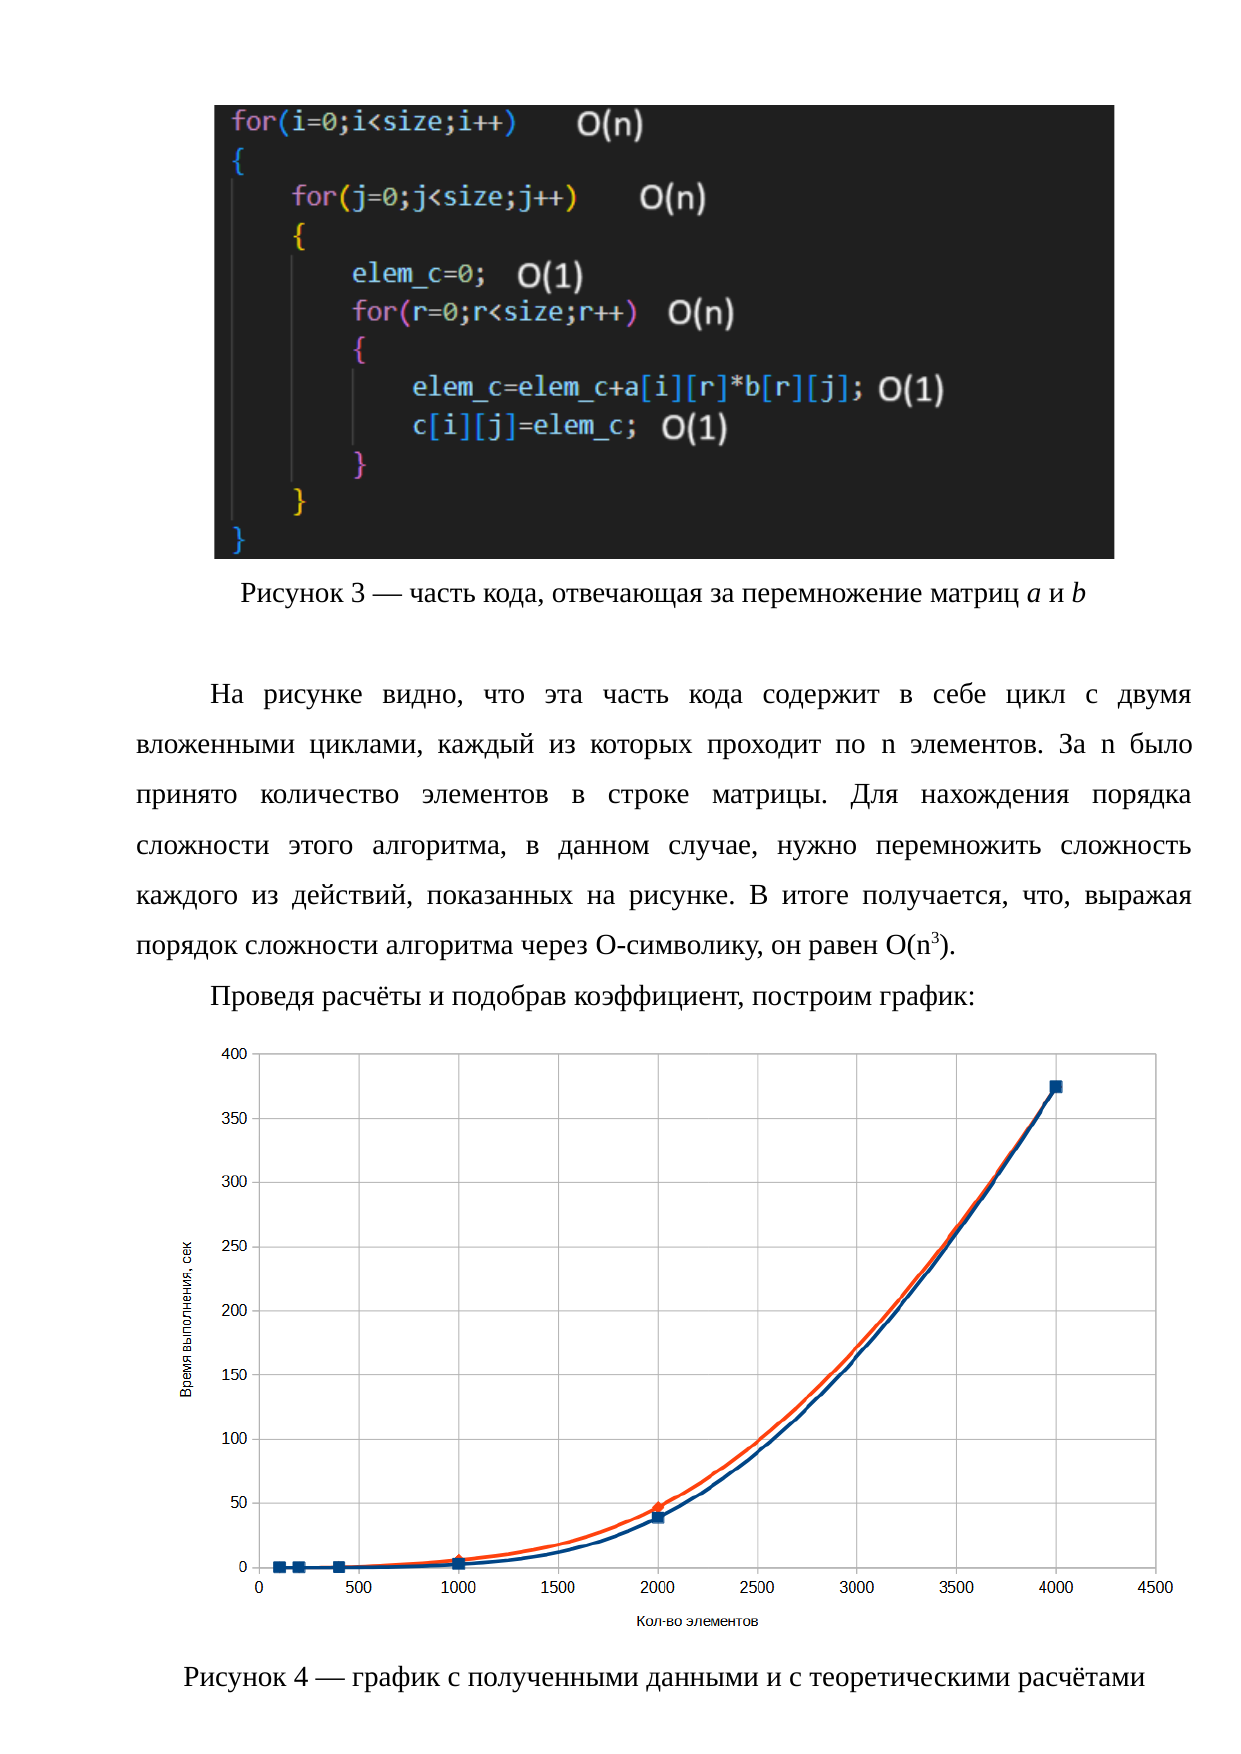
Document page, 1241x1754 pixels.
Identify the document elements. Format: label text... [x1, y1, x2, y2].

text Проведя расчёты и подобрав коэффициент, построим график: [136, 978, 1193, 1011]
text Рисунок 3 — часть кода, отвечающая за перемножение матриц a и b [136, 575, 1193, 609]
text Рисунок 4 — график с полученными данными и с теоретическими расчётами [136, 1659, 1193, 1693]
picture [145, 1028, 1184, 1643]
text На рисунке видно, что эта часть кода содержит в себе цикл с двумя вложенными циклами, каждый из которых проходит по n элементов. За n было принято количество элементов в строке матрицы. Для нахождения порядка сложности этого алгоритма, в данном случае, нужно перемножить сложность каждого из действий, показанных на рисунке. В итоге получается, что, выражая порядок сложности алгоритма через O-символику, он равен O(n3). [136, 676, 1193, 961]
